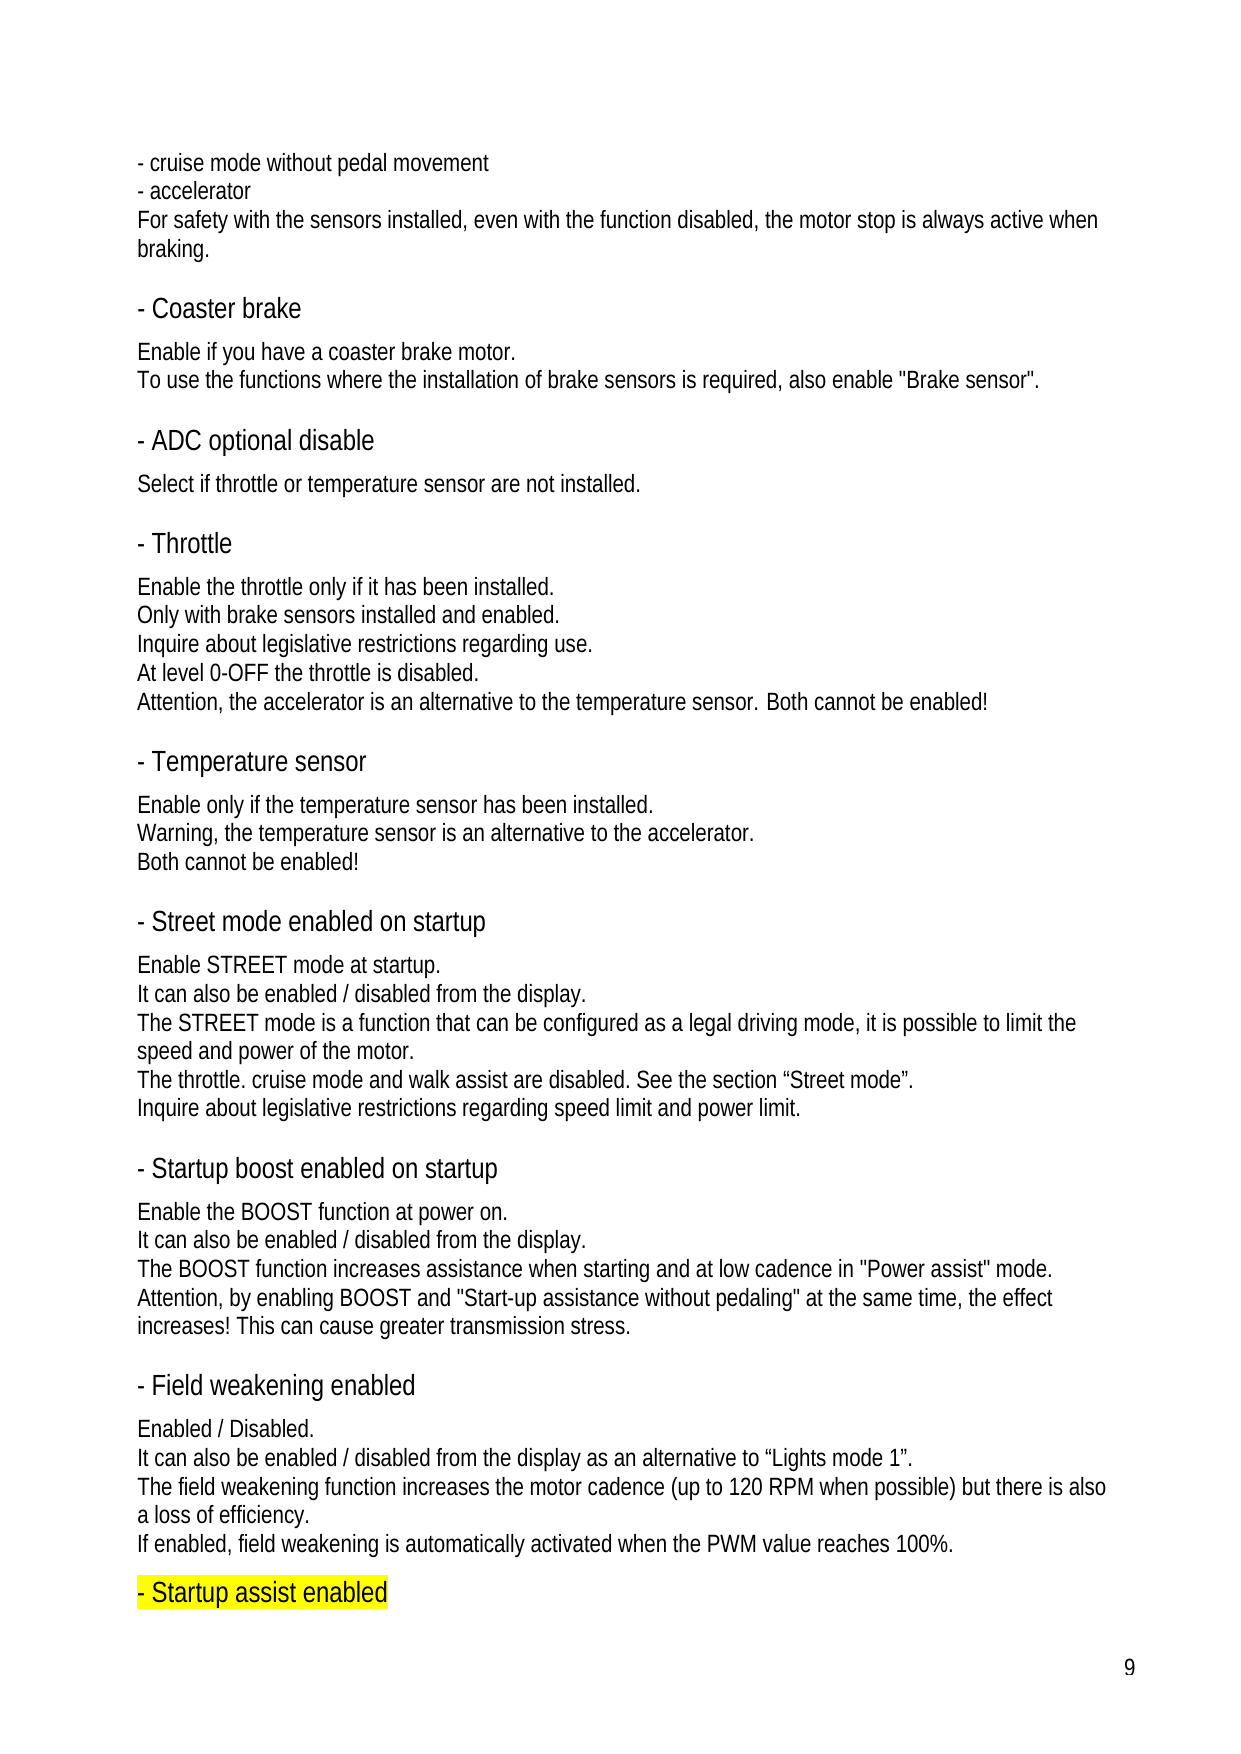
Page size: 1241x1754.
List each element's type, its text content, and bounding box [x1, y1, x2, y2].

text - Coaster brake [137, 291, 1122, 324]
text It can also be enabled / disabled from the display as an alternative to “Lights mode 1”. [137, 1443, 1122, 1472]
text At level 0-OFF the throttle is disabled. [137, 658, 1122, 686]
text - Startup assist enabled [137, 1575, 1122, 1609]
text - Throttle [137, 526, 1122, 559]
text It can also be enabled / disabled from the display. [137, 979, 1122, 1007]
text - Temperature sensor [137, 744, 1122, 777]
text Attention, by enabling BOOST and "Start-up assistance without pedaling" at the same time, the effect increases! This can cause greater transmission stress. [137, 1283, 1122, 1340]
text Enable the throttle only if it has been installed. [137, 572, 1122, 601]
text It can also be enabled / disabled from the display. [137, 1225, 1122, 1254]
text - accelerator [137, 176, 1122, 205]
text - Field weakening enabled [137, 1368, 1122, 1402]
text Only with brake sensors installed and enabled. [137, 601, 1122, 629]
text - Startup boost enabled on startup [137, 1151, 1122, 1184]
text - ADC optional disable [137, 423, 1122, 456]
text Warning, the temperature sensor is an alternative to the accelerator. [137, 818, 1122, 847]
text For safety with the sensors installed, even with the function disabled, the motor stop is always active when braking. [137, 205, 1122, 262]
text To use the functions where the installation of brake sensors is required, also enable "Brake sensor". [137, 365, 1122, 394]
text - cruise mode without pedal movement [137, 148, 1122, 176]
text The throttle. cruise mode and walk assist are disabled. See the section “Street mode”. [137, 1065, 1122, 1093]
text Select if throttle or temperature sensor are not installed. [137, 469, 1122, 497]
text The BOOST function increases assistance when starting and at low cadence in "Power assist" mode. [137, 1254, 1122, 1283]
text Both cannot be enabled! [137, 847, 1122, 876]
text Inquire about legislative restrictions regarding speed limit and power limit. [137, 1093, 1122, 1122]
text Enable the BOOST function at power on. [137, 1197, 1122, 1225]
text The STREET mode is a function that can be configured as a legal driving mode, it is possible to limit the [137, 1007, 1122, 1036]
text - Street mode enabled on startup [137, 904, 1122, 938]
text Enable only if the temperature sensor has been installed. [137, 790, 1122, 818]
text If enabled, field weakening is automatically activated when the PWM value reaches 100%. [137, 1529, 1122, 1558]
text Inquire about legislative restrictions regarding use. [137, 629, 1122, 658]
text Attention, the accelerator is an alternative to the temperature sensor. Both cannot be enabled! [137, 686, 1122, 715]
text Enable STREET mode at startup. [137, 950, 1122, 979]
text Enable if you have a coaster brake motor. [137, 337, 1122, 365]
text The field weakening function increases the motor cadence (up to 120 RPM when possible) but there is also a loss of efficiency. [137, 1472, 1122, 1529]
text speed and power of the motor. [137, 1036, 1122, 1065]
text Enabled / Disabled. [137, 1414, 1122, 1443]
